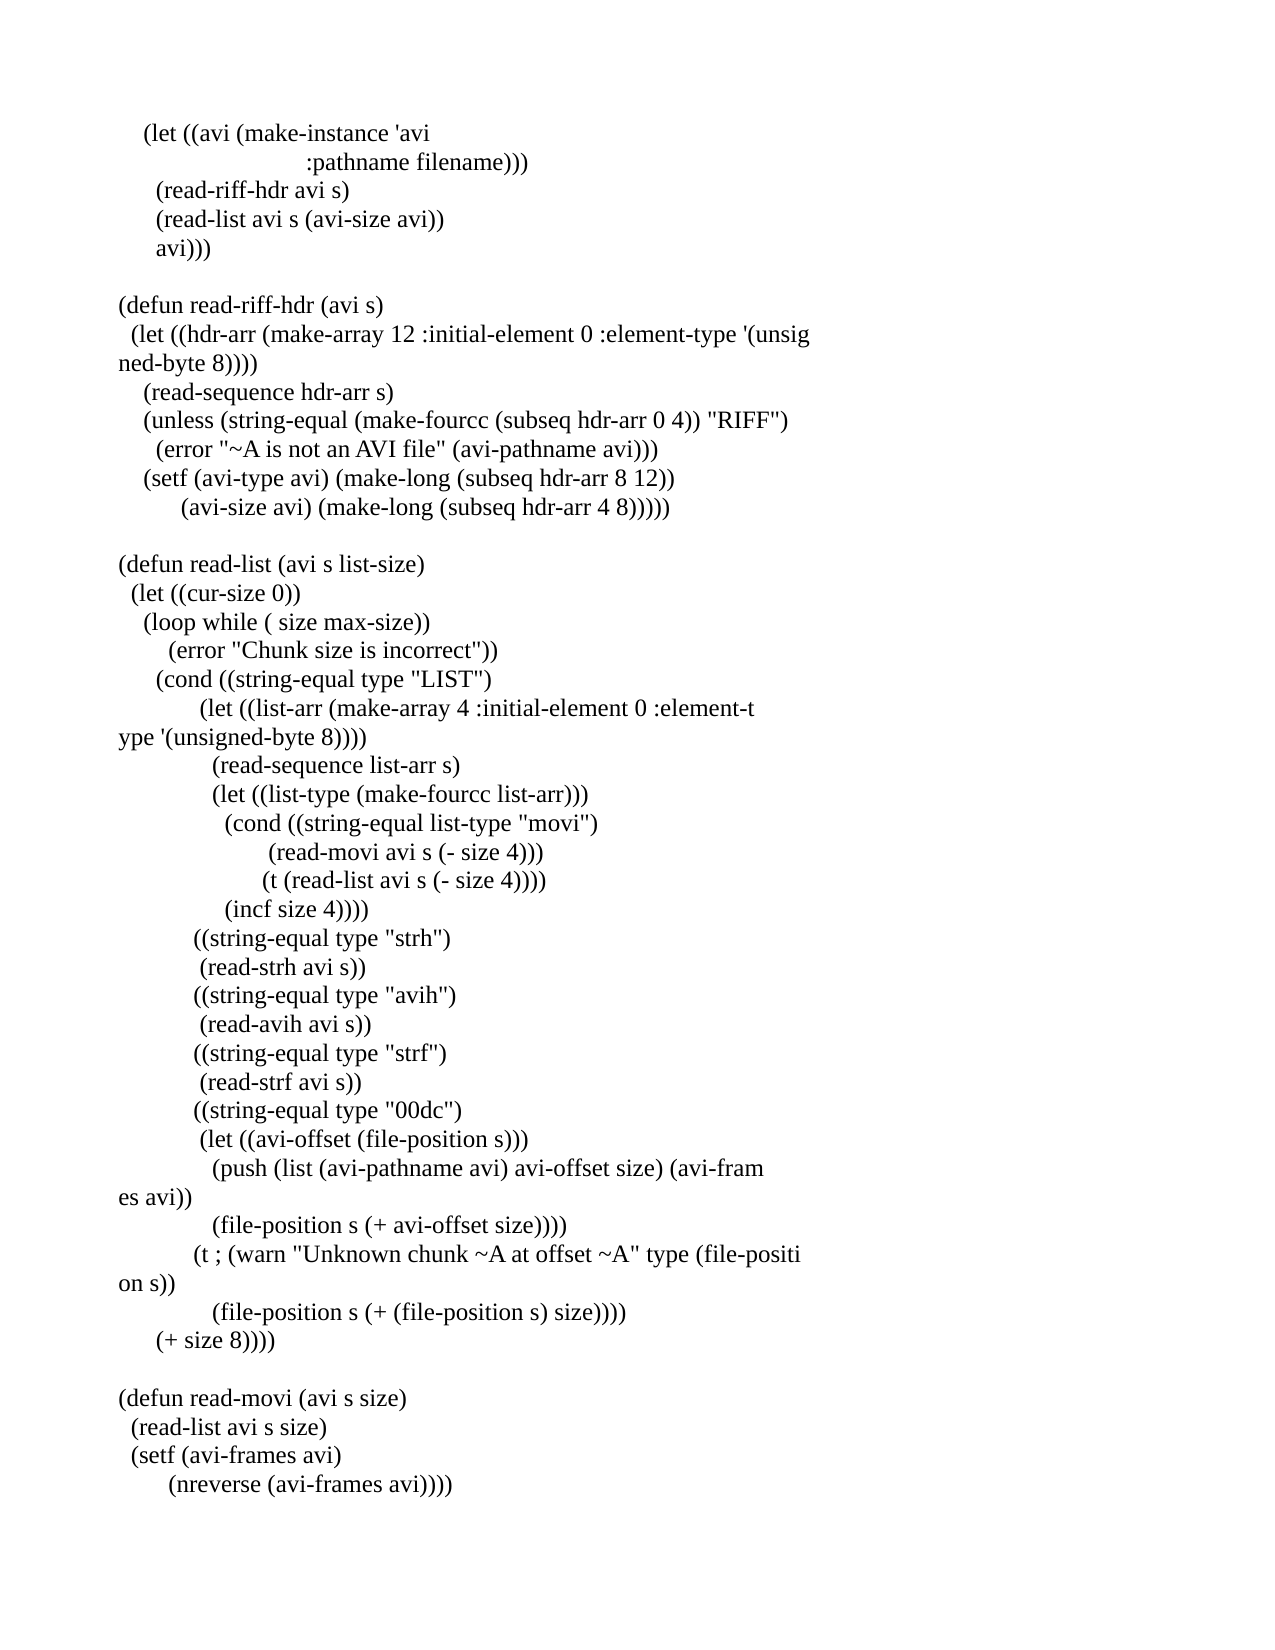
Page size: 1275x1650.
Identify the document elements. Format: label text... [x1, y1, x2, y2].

text (let ((list-arr (make-array 4 :initial-element 0 :element-t [118, 693, 1157, 722]
text (read-list avi s size) [118, 1412, 1157, 1441]
text (read-riff-hdr avi s) [118, 176, 1157, 204]
text (defun read-movi (avi s size) [118, 1383, 1157, 1412]
text ((string-equal type "strh") [118, 923, 1157, 952]
text (loop while ( size max-size)) [118, 607, 1157, 636]
text (t ; (warn "Unknown chunk ~A at offset ~A" type (file-positi [118, 1239, 1157, 1268]
text :pathname filename))) [118, 147, 1157, 176]
text (defun read-list (avi s list-size) [118, 549, 1157, 578]
text on s)) [118, 1268, 1157, 1297]
text (let ((list-type (make-fourcc list-arr))) [118, 779, 1157, 808]
text (avi-size avi) (make-long (subseq hdr-arr 4 8))))) [118, 492, 1157, 521]
text (+ size 8)))) [118, 1326, 1157, 1354]
text es avi)) [118, 1182, 1157, 1211]
text (let ((avi (make-instance 'avi [118, 118, 1157, 147]
text (file-position s (+ avi-offset size)))) [118, 1211, 1157, 1239]
text ned-byte 8)))) [118, 348, 1157, 377]
text (defun read-riff-hdr (avi s) [118, 291, 1157, 319]
text (unless (string-equal (make-fourcc (subseq hdr-arr 0 4)) "RIFF") [118, 406, 1157, 434]
text (t (read-list avi s (- size 4)))) [118, 866, 1157, 894]
text (error "Chunk size is incorrect")) [118, 636, 1157, 664]
text (read-sequence list-arr s) [118, 751, 1157, 779]
text ((string-equal type "avih") [118, 981, 1157, 1009]
text (let ((hdr-arr (make-array 12 :initial-element 0 :element-type '(unsig [118, 319, 1157, 348]
text (read-strf avi s)) [118, 1067, 1157, 1096]
text (read-list avi s (avi-size avi)) [118, 204, 1157, 233]
text (push (list (avi-pathname avi) avi-offset size) (avi-fram [118, 1153, 1157, 1182]
text (read-avih avi s)) [118, 1009, 1157, 1038]
text (setf (avi-frames avi) [118, 1441, 1157, 1469]
text avi))) [118, 233, 1157, 262]
text (file-position s (+ (file-position s) size)))) [118, 1297, 1157, 1326]
text (read-strh avi s)) [118, 952, 1157, 981]
text (incf size 4)))) [118, 894, 1157, 923]
text (read-sequence hdr-arr s) [118, 377, 1157, 406]
text (let ((avi-offset (file-position s))) [118, 1124, 1157, 1153]
text (let ((cur-size 0)) [118, 578, 1157, 607]
text ype '(unsigned-byte 8)))) [118, 722, 1157, 751]
text (error "~A is not an AVI file" (avi-pathname avi))) [118, 434, 1157, 463]
text (nreverse (avi-frames avi)))) [118, 1469, 1157, 1498]
text (cond ((string-equal list-type "movi") [118, 808, 1157, 837]
text (read-movi avi s (- size 4))) [118, 837, 1157, 866]
text (setf (avi-type avi) (make-long (subseq hdr-arr 8 12)) [118, 463, 1157, 492]
text ((string-equal type "00dc") [118, 1096, 1157, 1124]
text (cond ((string-equal type "LIST") [118, 664, 1157, 693]
text ((string-equal type "strf") [118, 1038, 1157, 1067]
